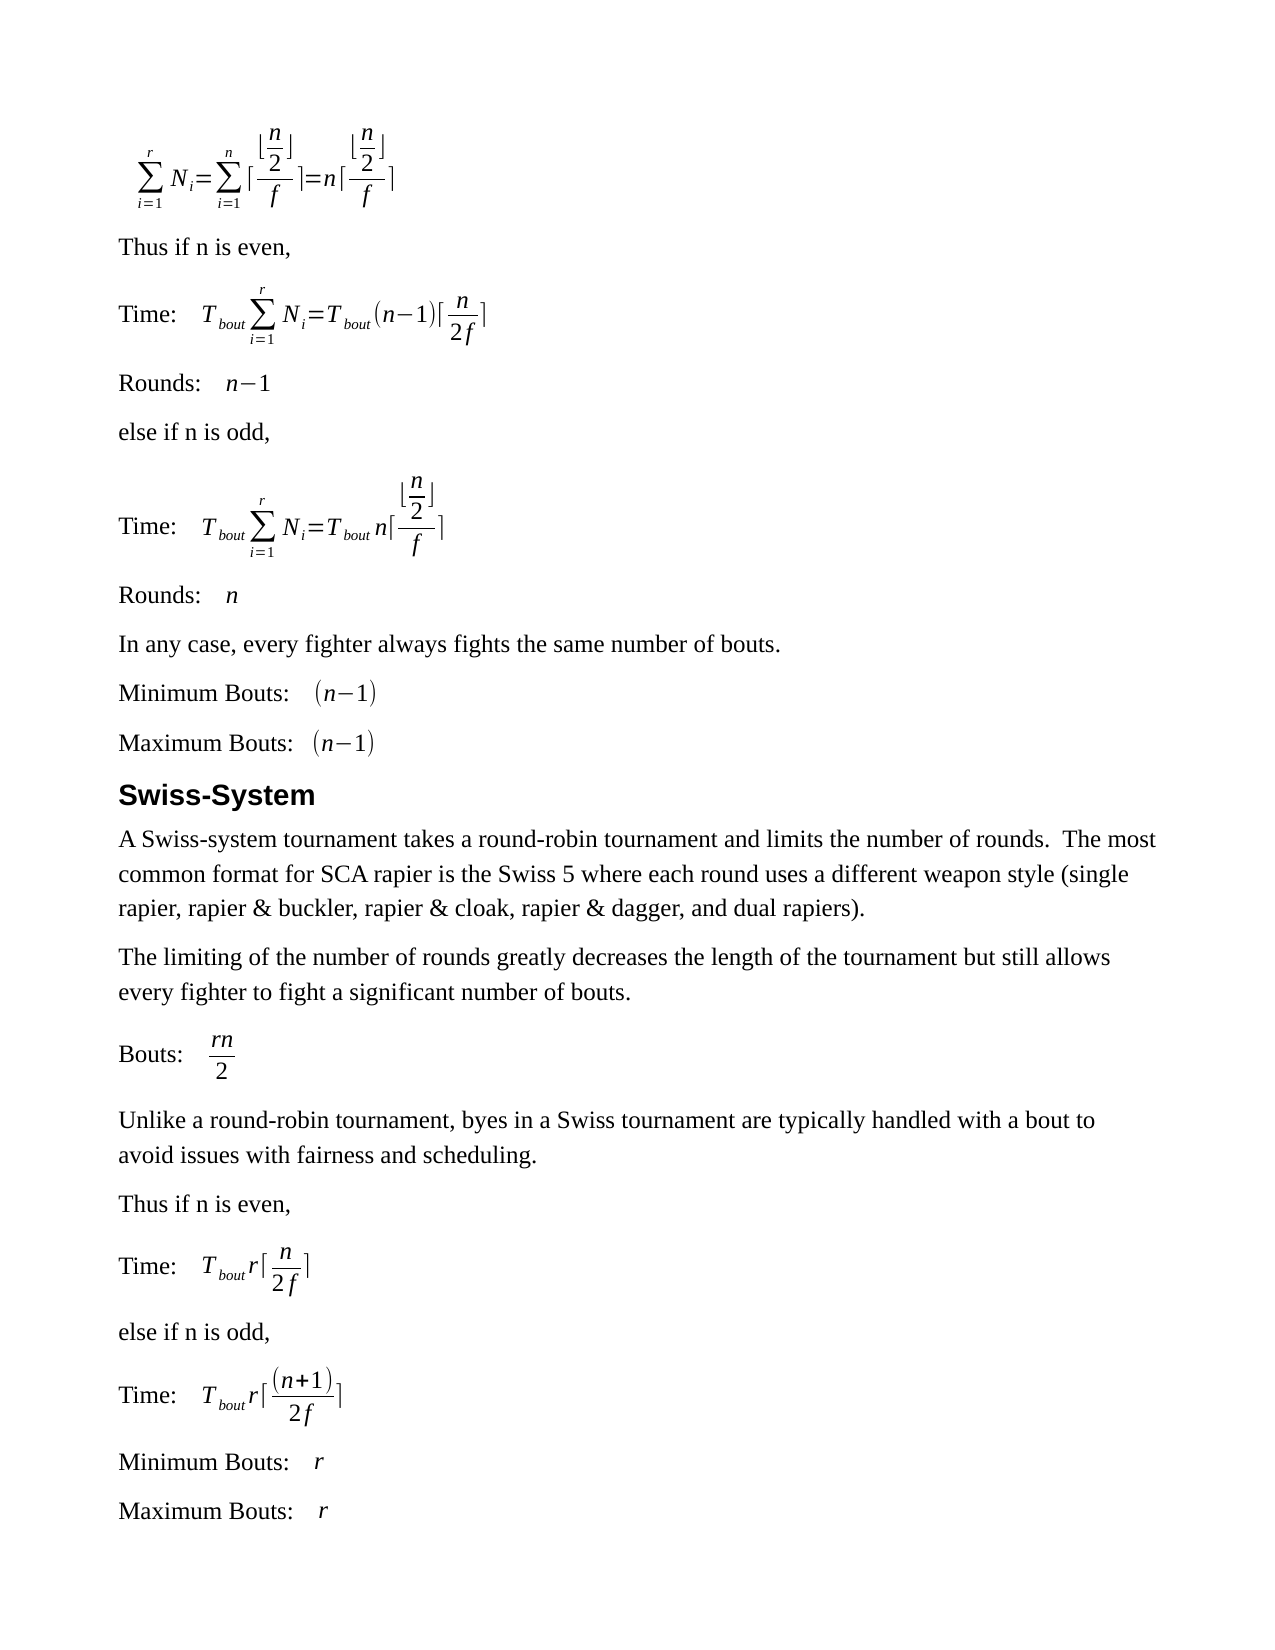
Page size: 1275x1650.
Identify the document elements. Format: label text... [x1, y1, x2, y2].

text Bouts: [118, 1026, 1157, 1085]
text Thus if n is even, [118, 1189, 1157, 1218]
text Maximum Bouts: [118, 728, 1157, 758]
text Time: [118, 1238, 1157, 1297]
subtitle Swiss-System [118, 778, 1157, 812]
text Unlike a round-robin tournament, byes in a Swiss tournament are typically handled with a bout to avoid issues with fairness and scheduling. [118, 1105, 1157, 1168]
text The limiting of the number of rounds greatly decreases the length of the tournament but still allows every fighter to fight a significant number of bouts. [118, 942, 1157, 1006]
text Maximum Bouts: [118, 1496, 1157, 1524]
text else if n is odd, [118, 417, 1157, 446]
text In any case, every fighter always fights the same number of bouts. [118, 629, 1157, 658]
text Time: [118, 1366, 1157, 1426]
text Rounds: [118, 368, 1157, 397]
text else if n is odd, [118, 1317, 1157, 1346]
text Time: [118, 281, 1157, 348]
text Rounds: [118, 580, 1157, 609]
text A Swiss-system tournament takes a round-robin tournament and limits the number of rounds. The most common format for SCA rapier is the Swiss 5 where each round uses a different weapon style (single rapier, rapier & buckler, rapier & cloak, rapier & dagger, and dual rapiers). [118, 824, 1157, 922]
text Thus if n is even, [118, 232, 1157, 261]
text Time: [118, 467, 1157, 560]
text Minimum Bouts: [118, 678, 1157, 708]
text Minimum Bouts: [118, 1447, 1157, 1475]
